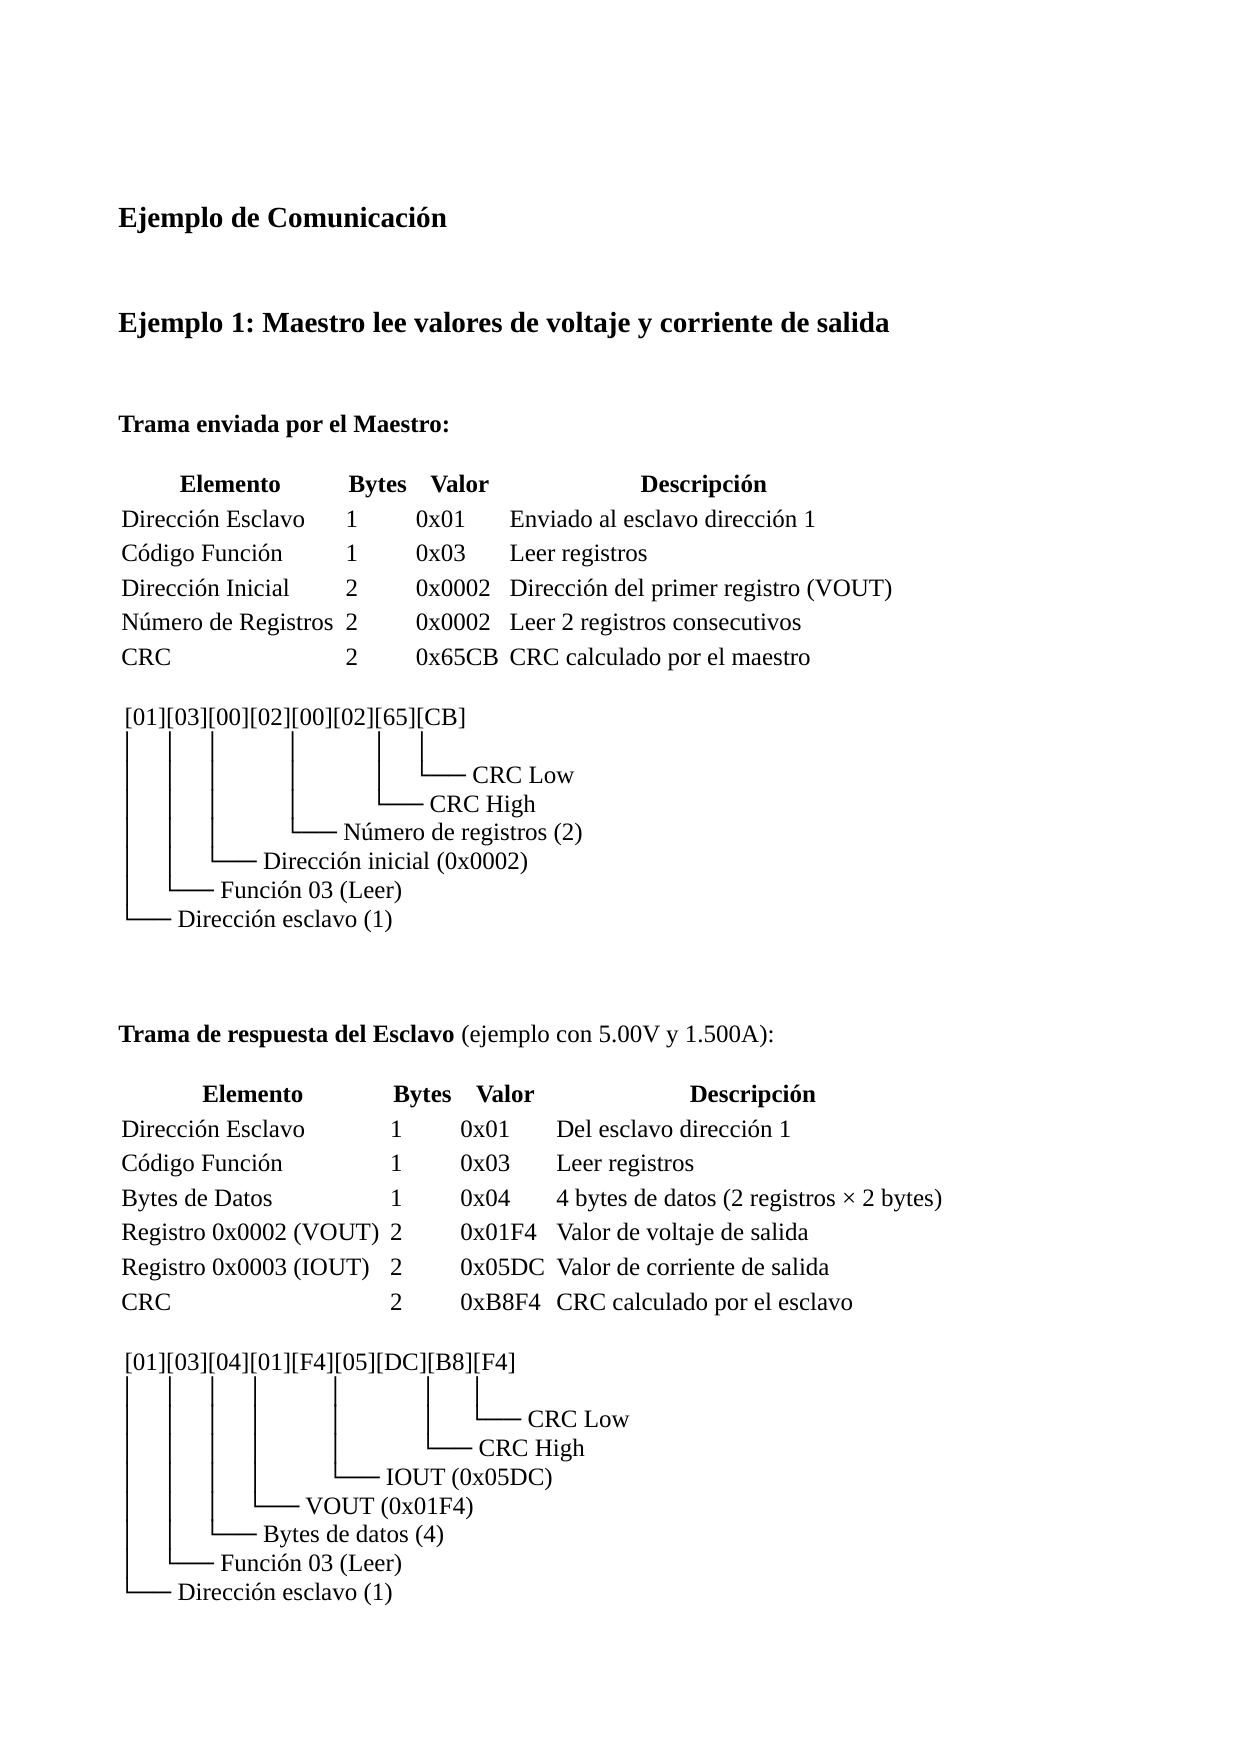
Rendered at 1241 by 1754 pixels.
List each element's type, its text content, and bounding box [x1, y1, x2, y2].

table_cell Dirección del primer registro (VOUT) [506, 570, 900, 604]
table_cell Leer registros [553, 1145, 952, 1180]
table_header Elemento [118, 1076, 387, 1111]
table_cell Registro 0x0002 (VOUT) [118, 1215, 387, 1249]
table_cell 1 [343, 535, 413, 570]
table_cell 1 [387, 1180, 457, 1214]
table_cell 1 [387, 1111, 457, 1145]
table_cell 0x01F4 [457, 1215, 553, 1249]
table_cell Código Función [118, 535, 342, 570]
table_cell Leer registros [506, 535, 900, 570]
table_cell CRC [118, 639, 342, 674]
table_cell Dirección Esclavo [118, 1111, 387, 1145]
table_cell 4 bytes de datos (2 registros × 2 bytes) [553, 1180, 952, 1214]
table_cell Registro 0x0003 (IOUT) [118, 1249, 387, 1284]
table_cell 1 [387, 1145, 457, 1180]
table_cell 2 [387, 1215, 457, 1249]
table_header Descripción [553, 1076, 952, 1111]
subtitle Ejemplo 1: Maestro lee valores de voltaje y corriente de salida [118, 305, 1122, 339]
text Trama enviada por el Maestro: [118, 409, 1122, 437]
table_cell 0x0002 [413, 605, 506, 639]
table_header Bytes [387, 1076, 457, 1111]
table_cell 0x01 [457, 1111, 553, 1145]
table_cell 1 [343, 501, 413, 535]
table_cell 2 [343, 639, 413, 674]
table_cell Valor de voltaje de salida [553, 1215, 952, 1249]
table_cell 0x03 [457, 1145, 553, 1180]
table_cell 0x03 [413, 535, 506, 570]
table_cell CRC calculado por el maestro [506, 639, 900, 674]
table_cell CRC calculado por el esclavo [553, 1284, 952, 1318]
table_cell Número de Registros [118, 605, 342, 639]
table_cell 0x0002 [413, 570, 506, 604]
text [01][03][04][01][F4][05][DC][B8][F4] │ │ │ │ │ │ │ │ │ │ │ │ │ └── CRC Low │ │ │ │ │ └── CRC High │ │ │ │ └── IOUT (0x05DC) │ │ │ └── VOUT (0x01F4) │ │ └── Bytes de datos (4) │ └── Función 03 (Leer) └── Dirección esclavo (1) [118, 1347, 1122, 1606]
table_cell Dirección Esclavo [118, 501, 342, 535]
table_cell 0x01 [413, 501, 506, 535]
table_cell 2 [343, 605, 413, 639]
table_cell 0x65CB [413, 639, 506, 674]
table_header Elemento [118, 466, 342, 501]
table_cell 0xB8F4 [457, 1284, 553, 1318]
text Trama de respuesta del Esclavo (ejemplo con 5.00V y 1.500A): [118, 1019, 1122, 1047]
subtitle Ejemplo de Comunicación [118, 201, 1122, 268]
table_cell Del esclavo dirección 1 [553, 1111, 952, 1145]
table_cell Valor de corriente de salida [553, 1249, 952, 1284]
table_cell 0x04 [457, 1180, 553, 1214]
table_cell CRC [118, 1284, 387, 1318]
text [01][03][00][02][00][02][65][CB] │ │ │ │ │ │ │ │ │ │ │ └── CRC Low │ │ │ │ └── CRC High │ │ │ └── Número de registros (2) │ │ └── Dirección inicial (0x0002) │ └── Función 03 (Leer) └── Dirección esclavo (1) [118, 702, 1122, 932]
table_header Valor [457, 1076, 553, 1111]
table_cell Leer 2 registros consecutivos [506, 605, 900, 639]
table_cell 0x05DC [457, 1249, 553, 1284]
table_cell 2 [387, 1249, 457, 1284]
table_header Valor [413, 466, 506, 501]
table_cell Enviado al esclavo dirección 1 [506, 501, 900, 535]
table_cell 2 [387, 1284, 457, 1318]
table_cell 2 [343, 570, 413, 604]
table_header Descripción [506, 466, 900, 501]
table_cell Dirección Inicial [118, 570, 342, 604]
table_header Bytes [343, 466, 413, 501]
table_cell Código Función [118, 1145, 387, 1180]
table_cell Bytes de Datos [118, 1180, 387, 1214]
